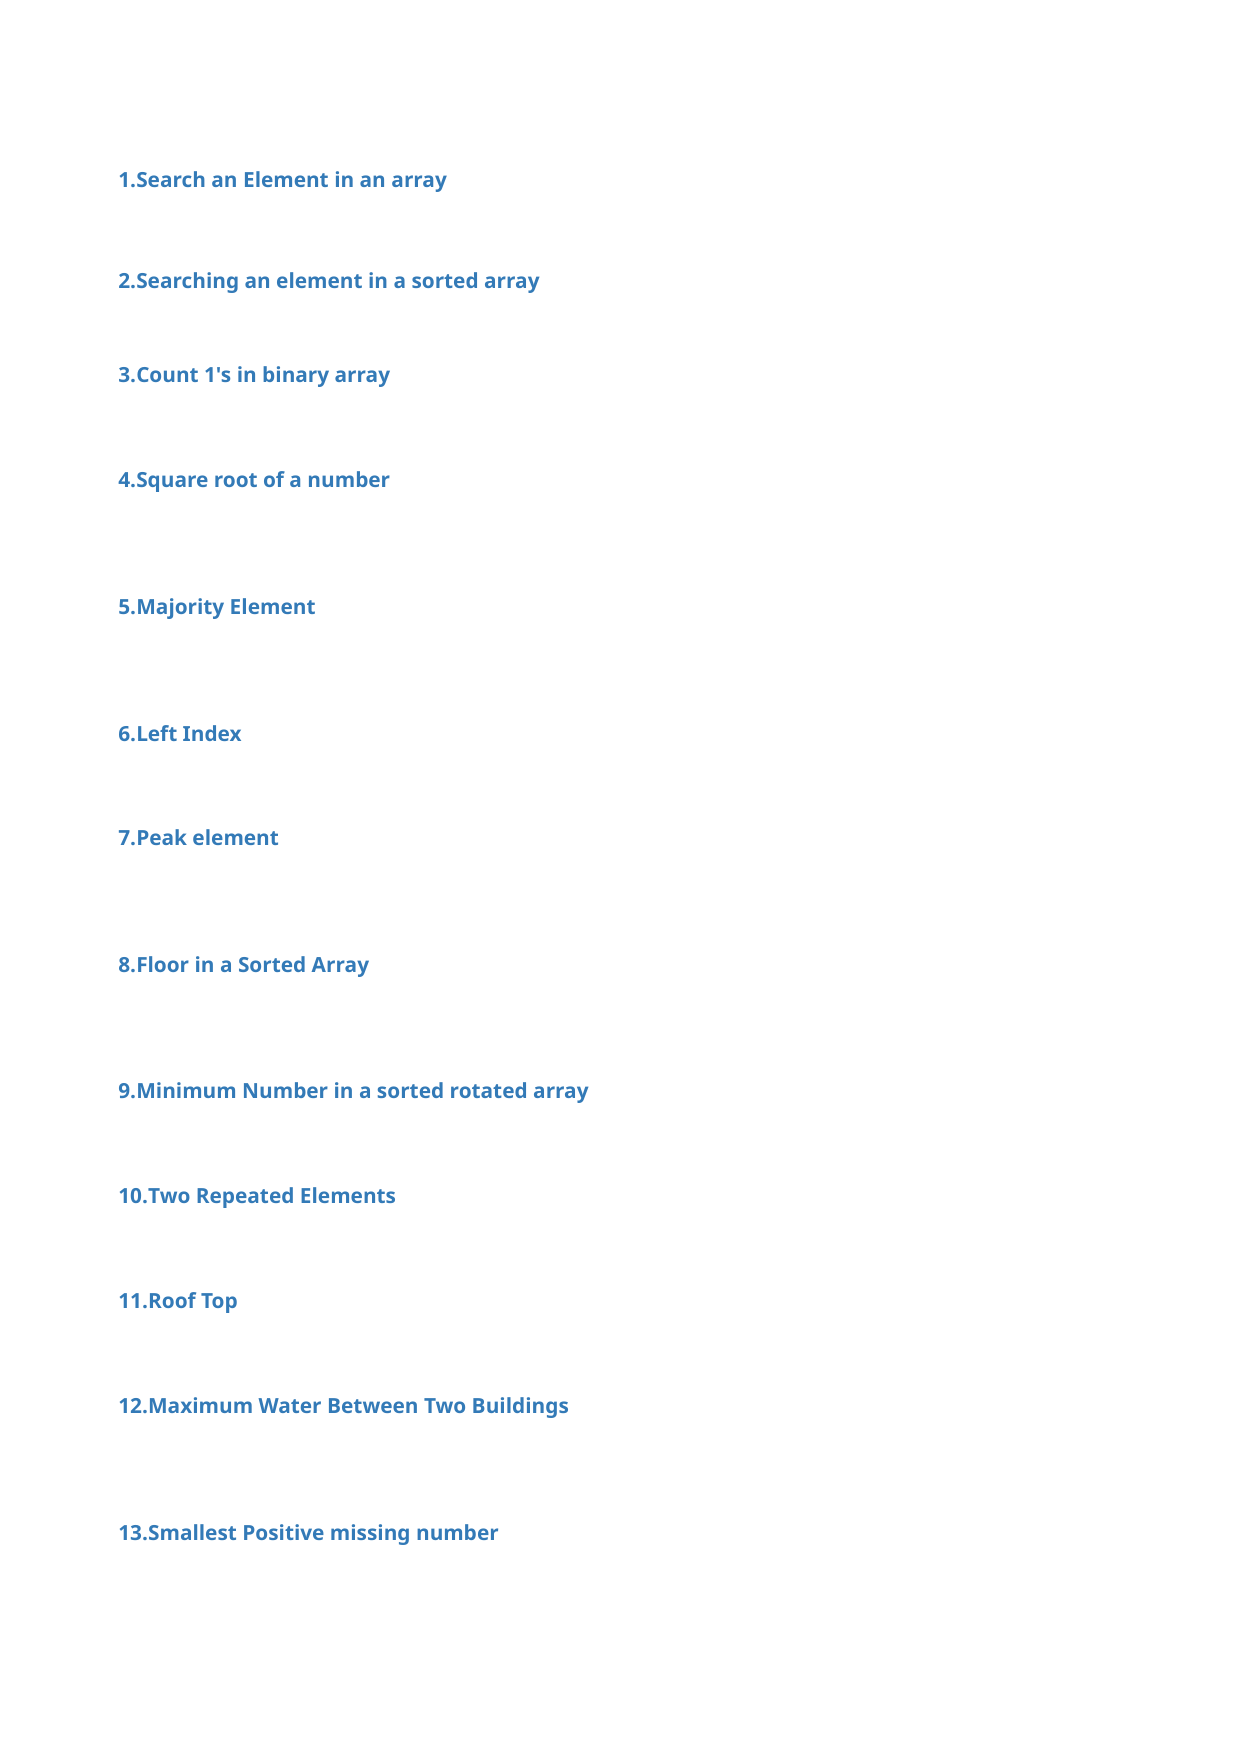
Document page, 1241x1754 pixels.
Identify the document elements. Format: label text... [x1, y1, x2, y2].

text 3.Count 1's in binary array [118, 361, 1122, 389]
text 6.Left Index [118, 719, 1122, 747]
text 5.Majority Element [118, 592, 1122, 621]
text 8.Floor in a Sorted Array [118, 950, 1122, 978]
text 2.Searching an element in a sorted array [118, 266, 1122, 294]
text 13.Smallest Positive missing number [118, 1518, 1122, 1546]
text 1.Search an Element in an array [118, 166, 1122, 194]
text 7.Peak element [118, 823, 1122, 852]
text 4.Square root of a number [118, 466, 1122, 494]
text 9.Minimum Number in a sorted rotated array [118, 1077, 1122, 1105]
text 11.Roof Top [118, 1286, 1122, 1315]
text 12.Maximum Water Between Two Buildings [118, 1391, 1122, 1420]
text 10.Two Repeated Elements [118, 1182, 1122, 1210]
